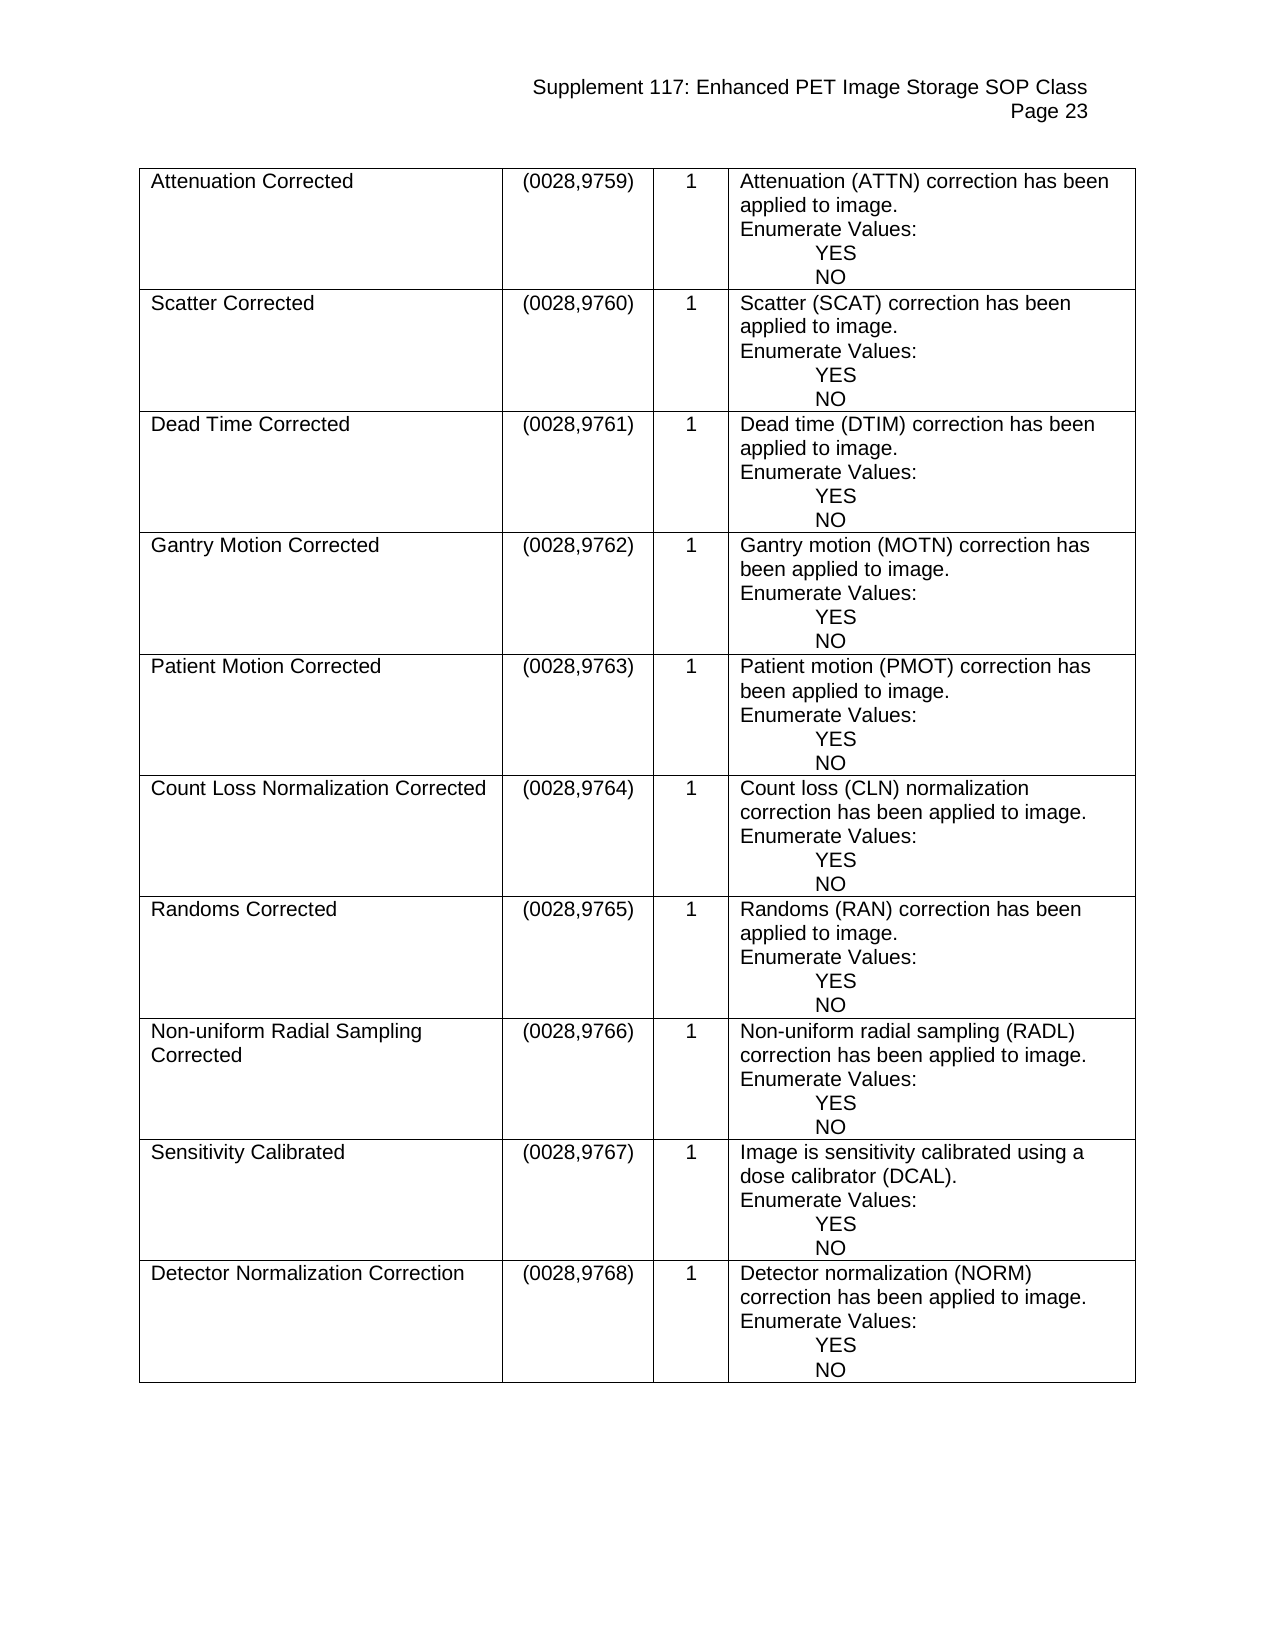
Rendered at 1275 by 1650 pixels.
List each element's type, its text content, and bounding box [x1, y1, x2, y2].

table_cell (0028,9760) [503, 290, 653, 411]
table_cell 1 [654, 1261, 728, 1382]
table_cell 1 [654, 1019, 728, 1139]
table_cell 1 [654, 776, 728, 896]
table_cell Image is sensitivity calibrated using a dose calibrator (DCAL). Enumerate Values: YES NO [729, 1140, 1135, 1260]
table_cell Patient Motion Corrected [140, 655, 502, 775]
table_cell 1 [654, 897, 728, 1017]
table_cell (0028,9761) [503, 412, 653, 532]
table_cell 1 [654, 1140, 728, 1260]
table_cell Non-uniform Radial Sampling Corrected [140, 1019, 502, 1139]
table_cell 1 [654, 412, 728, 532]
table_cell Randoms Corrected [140, 897, 502, 1017]
table_cell Gantry motion (MOTN) correction has been applied to image. Enumerate Values: YES NO [729, 533, 1135, 653]
table_cell Sensitivity Calibrated [140, 1140, 502, 1260]
table_cell Detector Normalization Correction [140, 1261, 502, 1382]
table_cell (0028,9763) [503, 655, 653, 775]
table_cell Scatter Corrected [140, 290, 502, 411]
table_cell 1 [654, 533, 728, 653]
table_cell Count loss (CLN) normalization correction has been applied to image. Enumerate Values: YES NO [729, 776, 1135, 896]
table_cell 1 [654, 655, 728, 775]
table_cell (0028,9759) [503, 169, 653, 289]
table_cell 1 [654, 169, 728, 289]
table_cell (0028,9766) [503, 1019, 653, 1139]
table_cell (0028,9762) [503, 533, 653, 653]
table_cell Patient motion (PMOT) correction has been applied to image. Enumerate Values: YES NO [729, 655, 1135, 775]
table_cell (0028,9768) [503, 1261, 653, 1382]
table_cell (0028,9764) [503, 776, 653, 896]
table_cell 1 [654, 290, 728, 411]
table_cell (0028,9767) [503, 1140, 653, 1260]
table_cell Randoms (RAN) correction has been applied to image. Enumerate Values: YES NO [729, 897, 1135, 1017]
table_cell (0028,9765) [503, 897, 653, 1017]
table_cell Attenuation (ATTN) correction has been applied to image. Enumerate Values: YES NO [729, 169, 1135, 289]
table_cell Detector normalization (NORM) correction has been applied to image. Enumerate Values: YES NO [729, 1261, 1135, 1382]
table_cell Dead Time Corrected [140, 412, 502, 532]
table_cell Attenuation Corrected [140, 169, 502, 289]
table_cell Count Loss Normalization Corrected [140, 776, 502, 896]
table_cell Gantry Motion Corrected [140, 533, 502, 653]
table_cell Dead time (DTIM) correction has been applied to image. Enumerate Values: YES NO [729, 412, 1135, 532]
table_cell Non-uniform radial sampling (RADL) correction has been applied to image. Enumerate Values: YES NO [729, 1019, 1135, 1139]
table_cell Scatter (SCAT) correction has been applied to image. Enumerate Values: YES NO [729, 290, 1135, 411]
